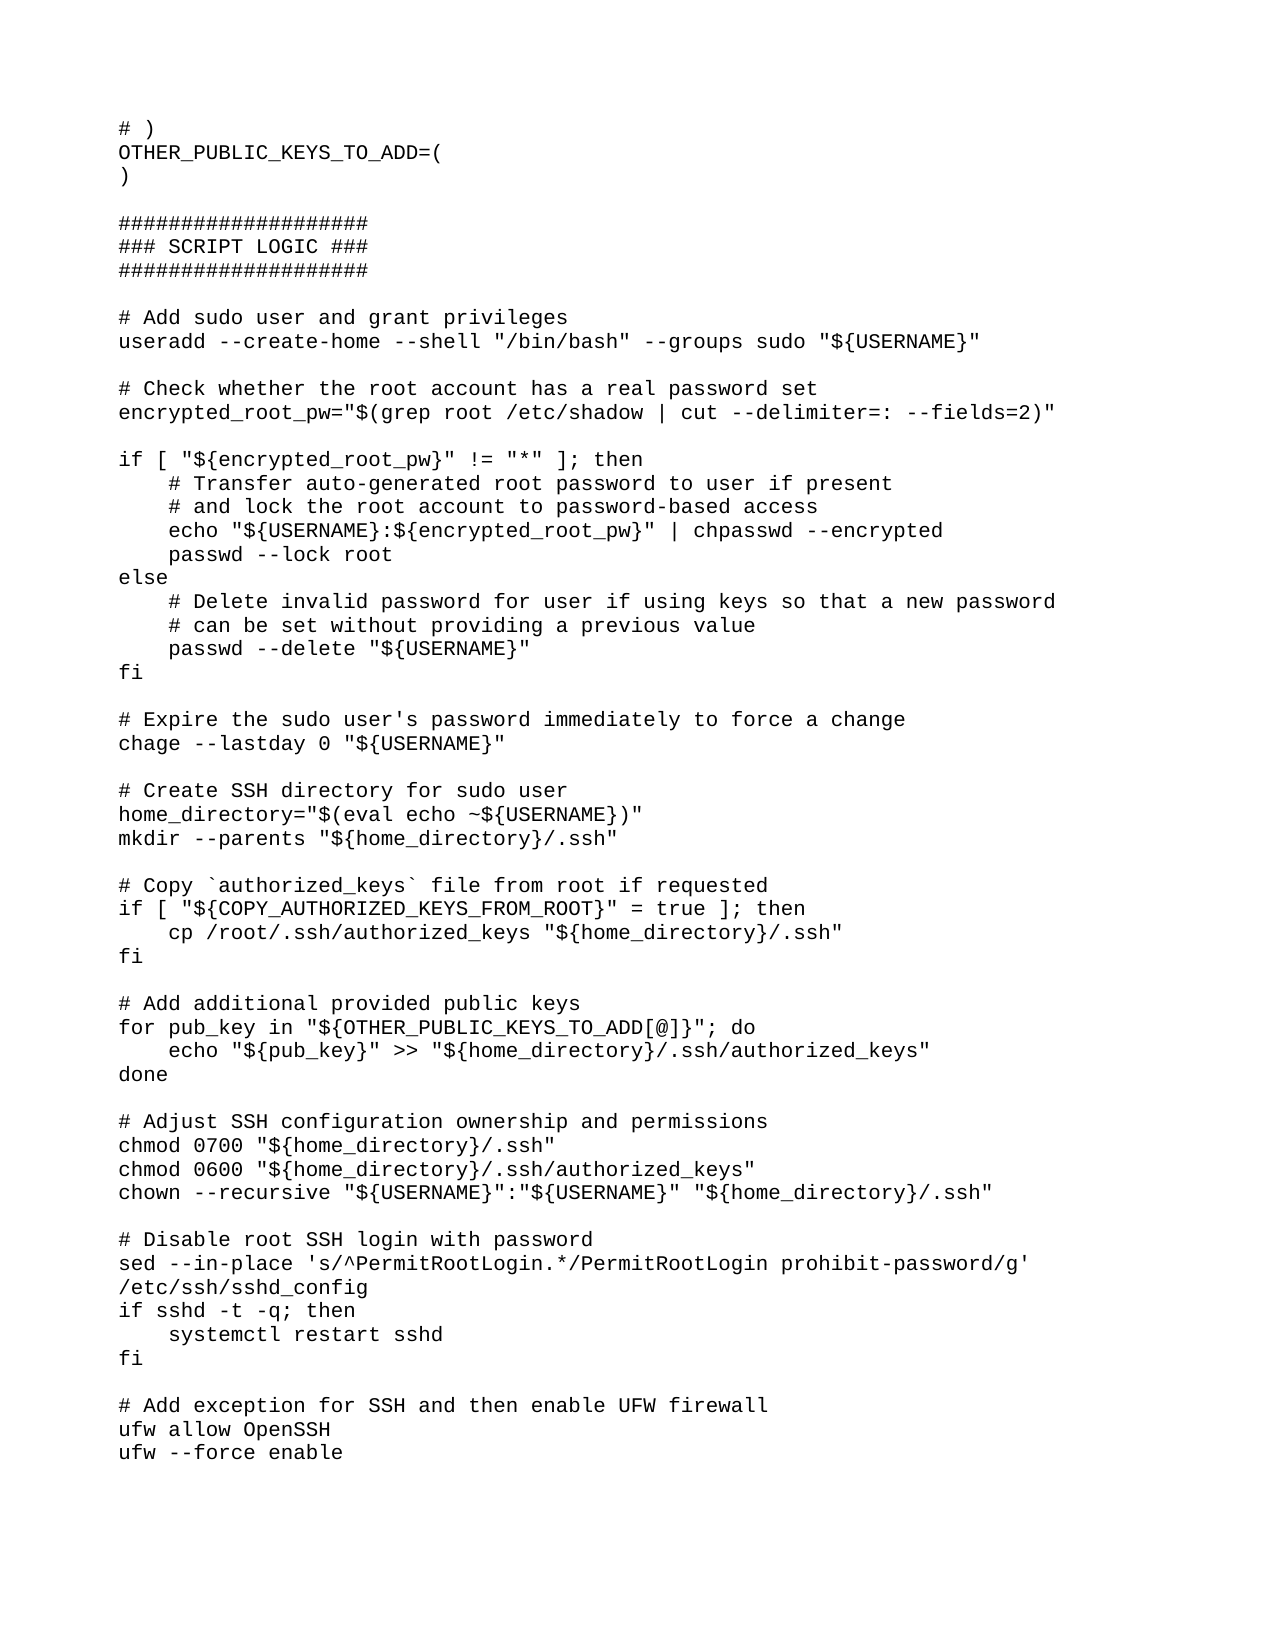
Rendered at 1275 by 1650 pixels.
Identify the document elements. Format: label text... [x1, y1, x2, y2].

text fi [118, 946, 1157, 969]
text # can be set without providing a previous value [118, 615, 1157, 638]
text encrypted_root_pw="$(grep root /etc/shadow | cut --delimiter=: --fields=2)" [118, 402, 1157, 426]
text for pub_key in "${OTHER_PUBLIC_KEYS_TO_ADD[@]}"; do [118, 1017, 1157, 1040]
text else [118, 567, 1157, 591]
text chmod 0600 "${home_directory}/.ssh/authorized_keys" [118, 1158, 1157, 1182]
text passwd --delete "${USERNAME}" [118, 638, 1157, 662]
text OTHER_PUBLIC_KEYS_TO_ADD=( [118, 142, 1157, 165]
text #################### [118, 213, 1157, 236]
text # Copy `authorized_keys` file from root if requested [118, 875, 1157, 898]
text fi [118, 662, 1157, 686]
text fi [118, 1348, 1157, 1371]
text sed --in-place 's/^PermitRootLogin.*/PermitRootLogin prohibit-password/g' /etc/ssh/sshd_config [118, 1253, 1157, 1300]
text useradd --create-home --shell "/bin/bash" --groups sudo "${USERNAME}" [118, 331, 1157, 354]
text passwd --lock root [118, 544, 1157, 567]
text # Add additional provided public keys [118, 993, 1157, 1017]
text home_directory="$(eval echo ~${USERNAME})" [118, 804, 1157, 827]
text chage --lastday 0 "${USERNAME}" [118, 733, 1157, 757]
text # Delete invalid password for user if using keys so that a new password [118, 591, 1157, 615]
text ufw allow OpenSSH [118, 1419, 1157, 1442]
text if sshd -t -q; then [118, 1300, 1157, 1324]
text # Add sudo user and grant privileges [118, 307, 1157, 331]
text #################### [118, 260, 1157, 284]
text ### SCRIPT LOGIC ### [118, 236, 1157, 260]
text # Expire the sudo user's password immediately to force a change [118, 709, 1157, 733]
text if [ "${COPY_AUTHORIZED_KEYS_FROM_ROOT}" = true ]; then [118, 898, 1157, 922]
text # Create SSH directory for sudo user [118, 780, 1157, 804]
text ufw --force enable [118, 1442, 1157, 1466]
text # Check whether the root account has a real password set [118, 378, 1157, 402]
text systemctl restart sshd [118, 1324, 1157, 1348]
text # Adjust SSH configuration ownership and permissions [118, 1111, 1157, 1135]
text # Transfer auto-generated root password to user if present [118, 473, 1157, 496]
text # ) [118, 118, 1157, 142]
text # and lock the root account to password-based access [118, 496, 1157, 520]
text ) [118, 165, 1157, 189]
text cp /root/.ssh/authorized_keys "${home_directory}/.ssh" [118, 922, 1157, 946]
text if [ "${encrypted_root_pw}" != "*" ]; then [118, 449, 1157, 473]
text done [118, 1064, 1157, 1088]
text echo "${USERNAME}:${encrypted_root_pw}" | chpasswd --encrypted [118, 520, 1157, 544]
text chown --recursive "${USERNAME}":"${USERNAME}" "${home_directory}/.ssh" [118, 1182, 1157, 1206]
text echo "${pub_key}" >> "${home_directory}/.ssh/authorized_keys" [118, 1040, 1157, 1064]
text mkdir --parents "${home_directory}/.ssh" [118, 827, 1157, 851]
text chmod 0700 "${home_directory}/.ssh" [118, 1135, 1157, 1158]
text # Add exception for SSH and then enable UFW firewall [118, 1395, 1157, 1419]
text # Disable root SSH login with password [118, 1229, 1157, 1253]
